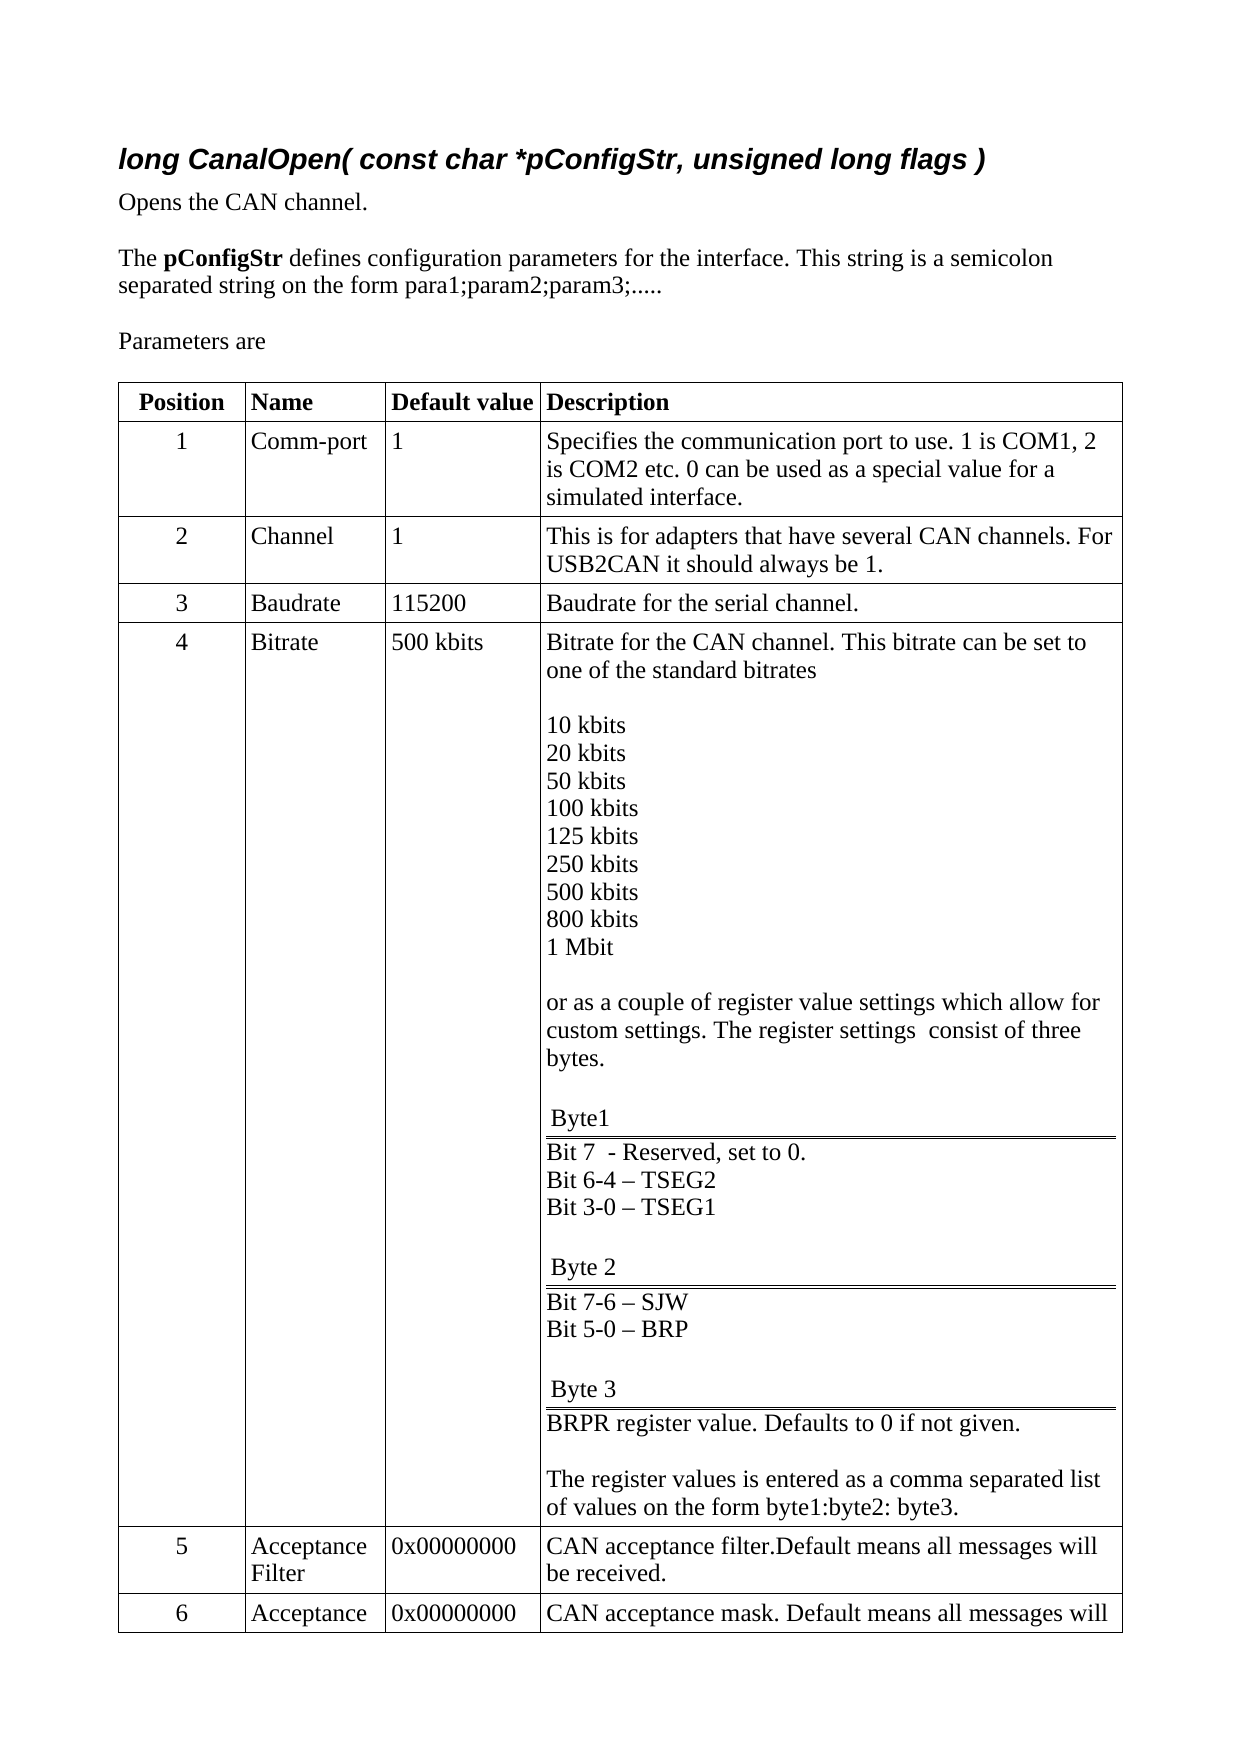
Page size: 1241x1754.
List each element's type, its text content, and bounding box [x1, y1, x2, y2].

text Parameters are [118, 327, 1122, 354]
table_cell 0x00000000 [386, 1594, 540, 1632]
table_cell 5 [119, 1527, 245, 1593]
table_cell Specifies the communication port to use. 1 is COM1, 2 is COM2 etc. 0 can be used as a special value for a simulated interface. [541, 422, 1122, 516]
table_header Name [246, 383, 385, 421]
table_cell Bitrate for the CAN channel. This bitrate can be set to one of the standard bitrates 10 kbits 20 kbits 50 kbits 100 kbits 125 kbits 250 kbits 500 kbits 800 kbits 1 Mbit or as a couple of register value settings which allow for custom settings. The register settings consist of three bytes. Byte1 Bit 7 - Reserved, set to 0. Bit 6-4 – TSEG2 Bit 3-0 – TSEG1 Byte 2 Bit 7-6 – SJW Bit 5-0 – BRP Byte 3 BRPR register value. Defaults to 0 if not given. The register values is entered as a comma separated list of values on the form byte1:byte2: byte3. [541, 623, 1122, 1526]
table_cell Acceptance Filter [246, 1527, 385, 1593]
text The pConfigStr defines configuration parameters for the interface. This string is a semicolon separated string on the form para1;param2;param3;..... [118, 244, 1122, 299]
table_cell Acceptance [246, 1594, 385, 1632]
table_cell Channel [246, 517, 385, 583]
table_cell Baudrate for the serial channel. [541, 584, 1122, 622]
table_cell 1 [386, 422, 540, 516]
table_header Position [119, 383, 245, 421]
table_header Default value [386, 383, 540, 421]
table_cell 2 [119, 517, 245, 583]
table_cell 4 [119, 623, 245, 1526]
table_cell CAN acceptance mask. Default means all messages will [541, 1594, 1122, 1632]
table_header Description [541, 383, 1122, 421]
table_cell 1 [386, 517, 540, 583]
table_cell 500 kbits [386, 623, 540, 1526]
table_cell 1 [119, 422, 245, 516]
table_cell Bitrate [246, 623, 385, 1526]
table_cell 3 [119, 584, 245, 622]
table_cell CAN acceptance filter.Default means all messages will be received. [541, 1527, 1122, 1593]
table_cell Comm-port [246, 422, 385, 516]
table_cell 0x00000000 [386, 1527, 540, 1593]
table_cell Baudrate [246, 584, 385, 622]
subtitle long CanalOpen( const char *pConfigStr, unsigned long flags ) [118, 143, 1122, 176]
text Opens the CAN channel. [118, 188, 1122, 216]
table_cell This is for adapters that have several CAN channels. For USB2CAN it should always be 1. [541, 517, 1122, 583]
table_cell 6 [119, 1594, 245, 1632]
table_cell 115200 [386, 584, 540, 622]
